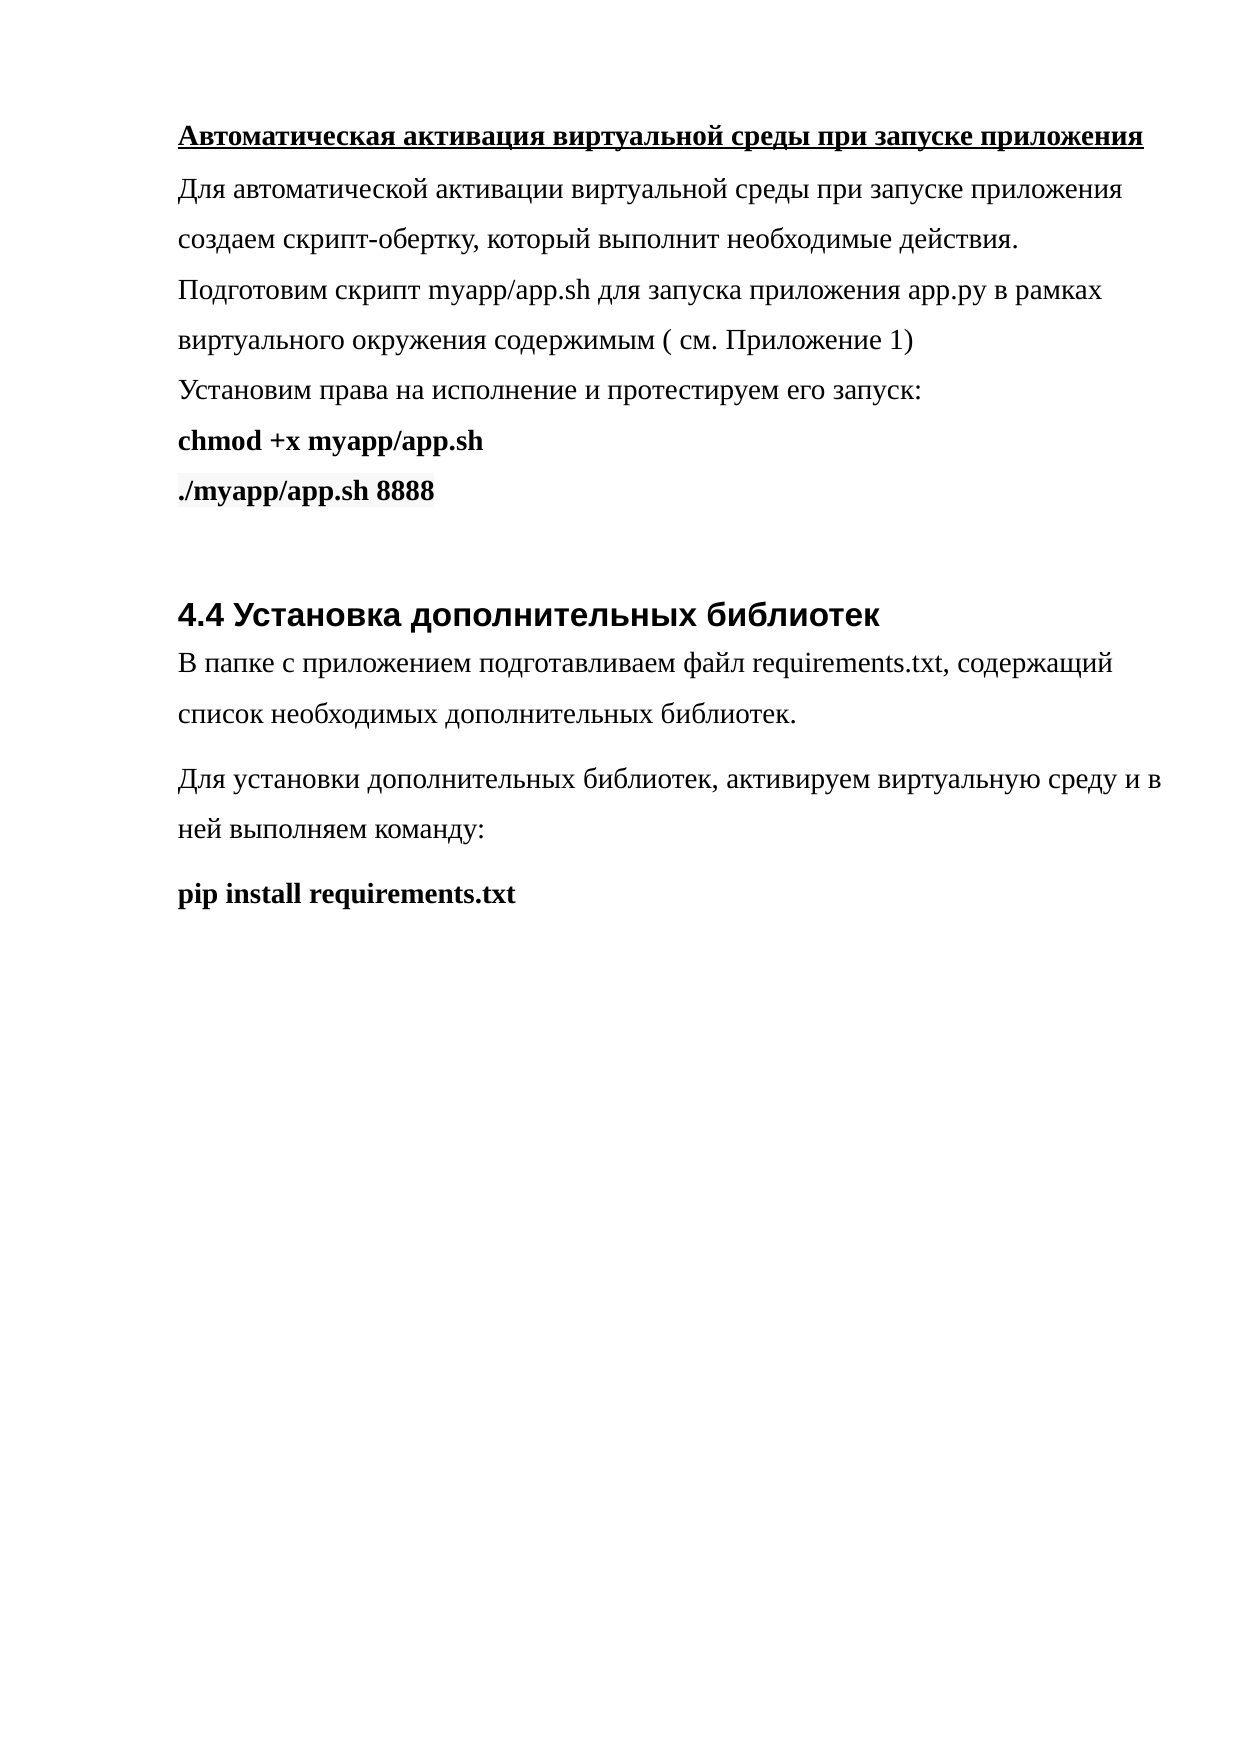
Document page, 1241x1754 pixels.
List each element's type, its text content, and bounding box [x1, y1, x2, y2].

text pip install requirements.txt [178, 876, 1182, 909]
subtitle 4.4 Установка дополнительных библиотек [178, 594, 1182, 633]
text ./myapp/app.sh 8888 [178, 473, 1182, 507]
text Для автоматической активации виртуальной среды при запуске приложения создаем скрипт-обертку, который выполнит необходимые действия. [178, 171, 1182, 255]
text В папке с приложением подготавливаем файл requirements.txt, содержащий список необходимых дополнительных библиотек. [178, 646, 1182, 729]
text Для установки дополнительных библиотек, активируем виртуальную среду и в ней выполняем команду: [178, 761, 1182, 844]
text Подготовим скрипт myapp/app.sh для запуска приложения app.py в рамках виртуального окружения содержимым ( cм. Приложение 1) [178, 272, 1182, 356]
text chmod +x myapp/app.sh [178, 423, 1182, 456]
text Установим права на исполнение и протестируем его запуск: [178, 372, 1182, 406]
text Автоматическая активация виртуальной среды при запуске приложения [178, 118, 1182, 152]
